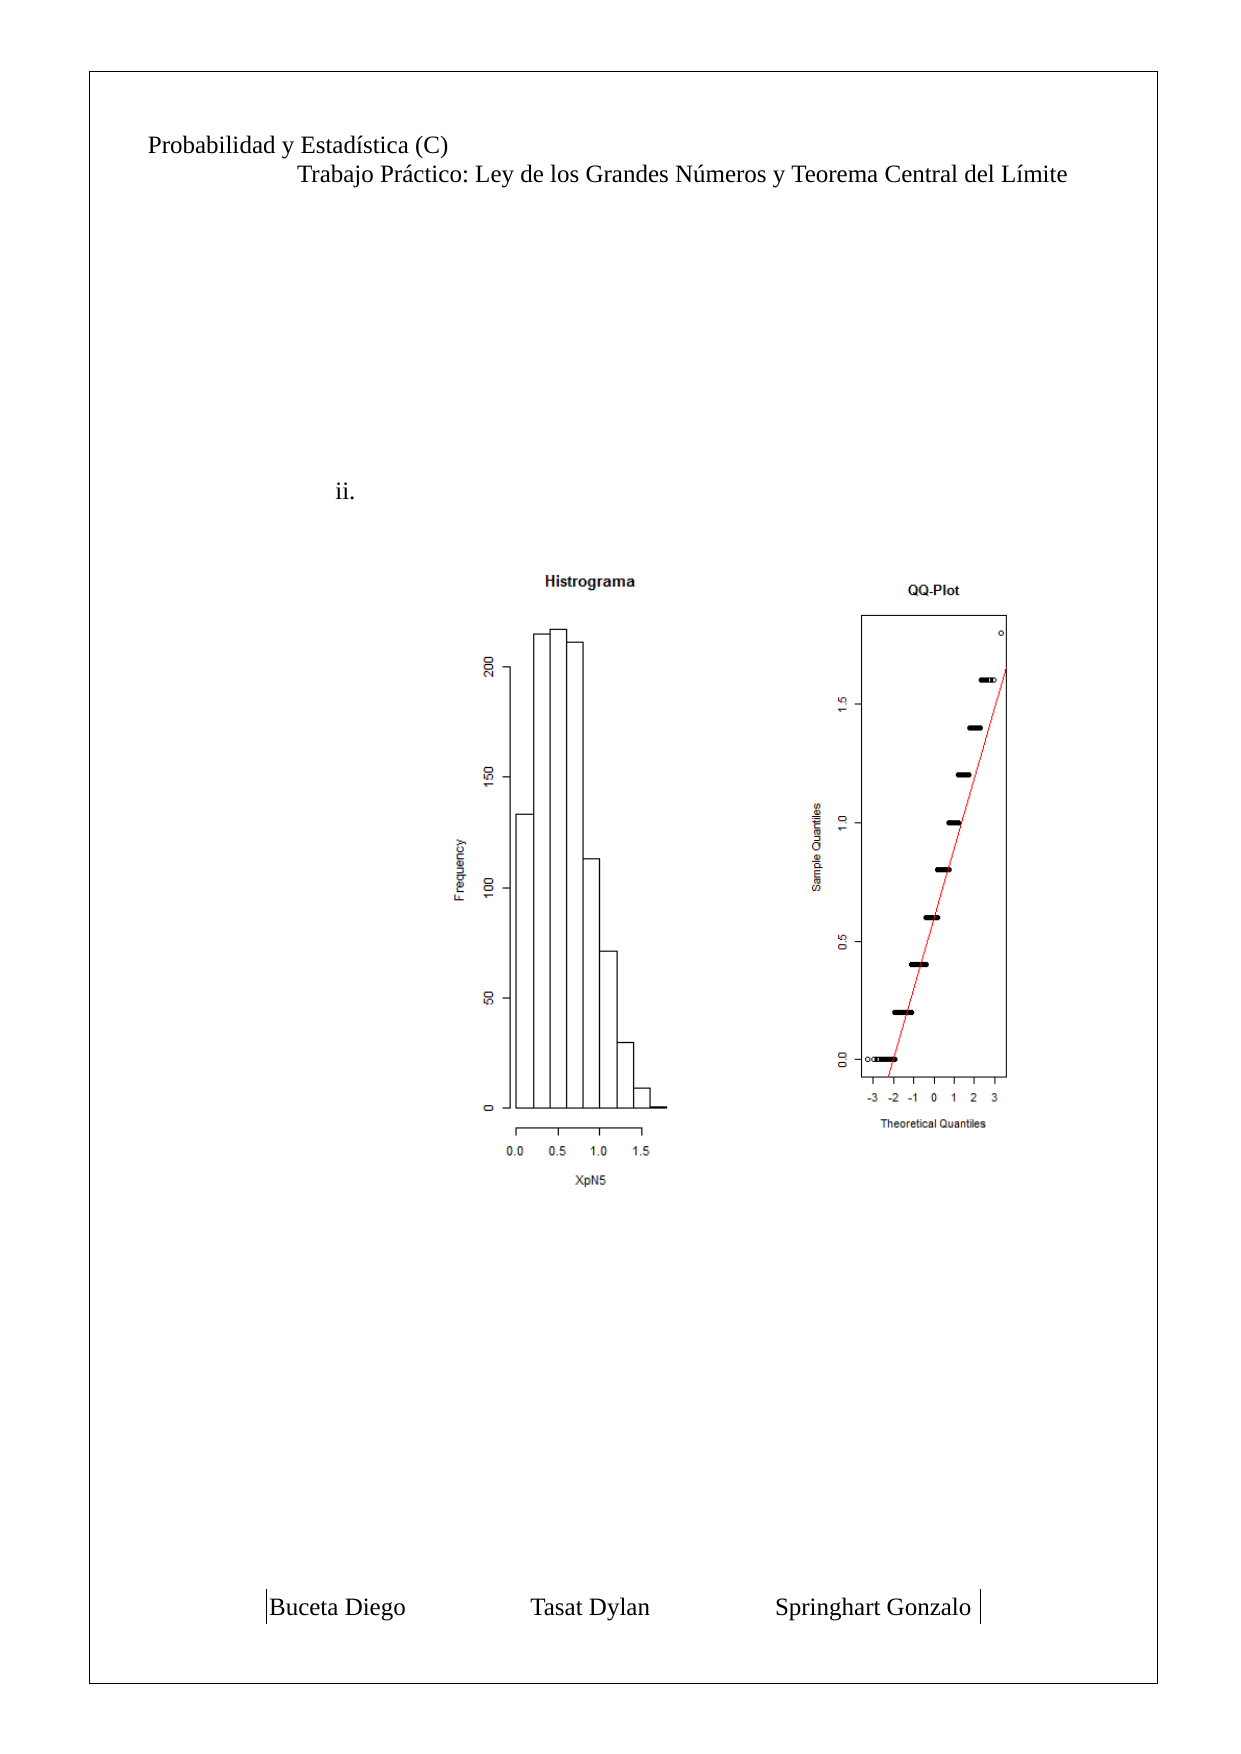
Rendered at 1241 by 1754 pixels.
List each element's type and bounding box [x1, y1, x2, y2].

picture [445, 561, 686, 1200]
picture [811, 567, 1034, 1137]
